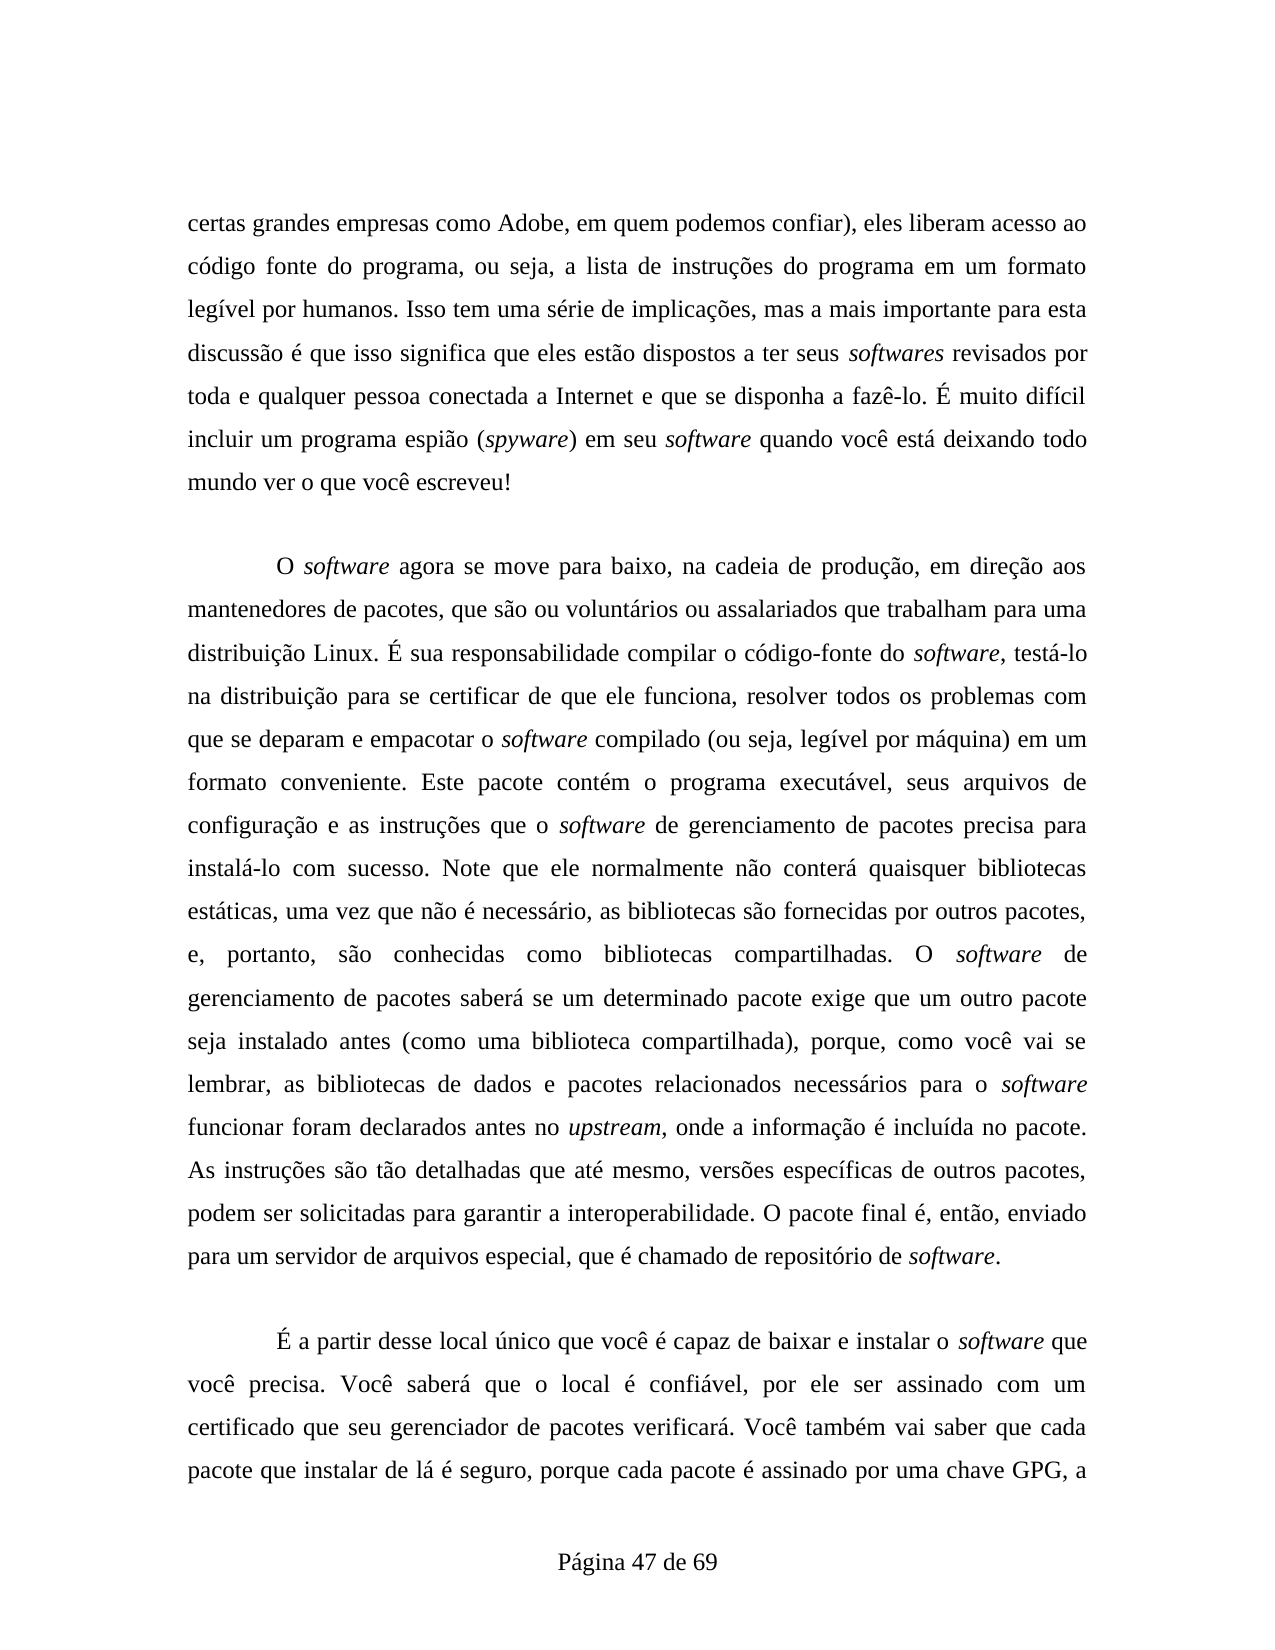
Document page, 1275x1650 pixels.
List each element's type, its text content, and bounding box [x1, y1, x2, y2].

text certas grandes empresas como Adobe, em quem podemos confiar), eles liberam acesso ao código fonte do programa, ou seja, a lista de instruções do programa em um formato legível por humanos. Isso tem uma série de implicações, mas a mais importante para esta discussão é que isso significa que eles estão dispostos a ter seus softwares revisados por toda e qualquer pessoa conectada a Internet e que se disponha a fazê-lo. É muito difícil incluir um programa espião (spyware) em seu software quando você está deixando todo mundo ver o que você escreveu! [187, 208, 1087, 496]
text É a partir desse local único que você é capaz de baixar e instalar o software que você precisa. Você saberá que o local é confiável, por ele ser assinado com um certificado que seu gerenciador de pacotes verificará. Você também vai saber que cada pacote que instalar de lá é seguro, porque cada pacote é assinado por uma chave GPG, a [187, 1326, 1087, 1484]
text O software agora se move para baixo, na cadeia de produção, em direção aos mantenedores de pacotes, que são ou voluntários ou assalariados que trabalham para uma distribuição Linux. É sua responsabilidade compilar o código-fonte do software, testá-lo na distribuição para se certificar de que ele funciona, resolver todos os problemas com que se deparam e empacotar o software compilado (ou seja, legível por máquina) em um formato conveniente. Este pacote contém o programa executável, seus arquivos de configuração e as instruções que o software de gerenciamento de pacotes precisa para instalá-lo com sucesso. Note que ele normalmente não conterá quaisquer bibliotecas estáticas, uma vez que não é necessário, as bibliotecas são fornecidas por outros pacotes, e, portanto, são conhecidas como bibliotecas compartilhadas. O software de gerenciamento de pacotes saberá se um determinado pacote exige que um outro pacote seja instalado antes (como uma biblioteca compartilhada), porque, como você vai se lembrar, as bibliotecas de dados e pacotes relacionados necessários para o software funcionar foram declarados antes no upstream, onde a informação é incluída no pacote. As instruções são tão detalhadas que até mesmo, versões específicas de outros pacotes, podem ser solicitadas para garantir a interoperabilidade. O pacote final é, então, enviado para um servidor de arquivos especial, que é chamado de repositório de software. [187, 551, 1087, 1270]
